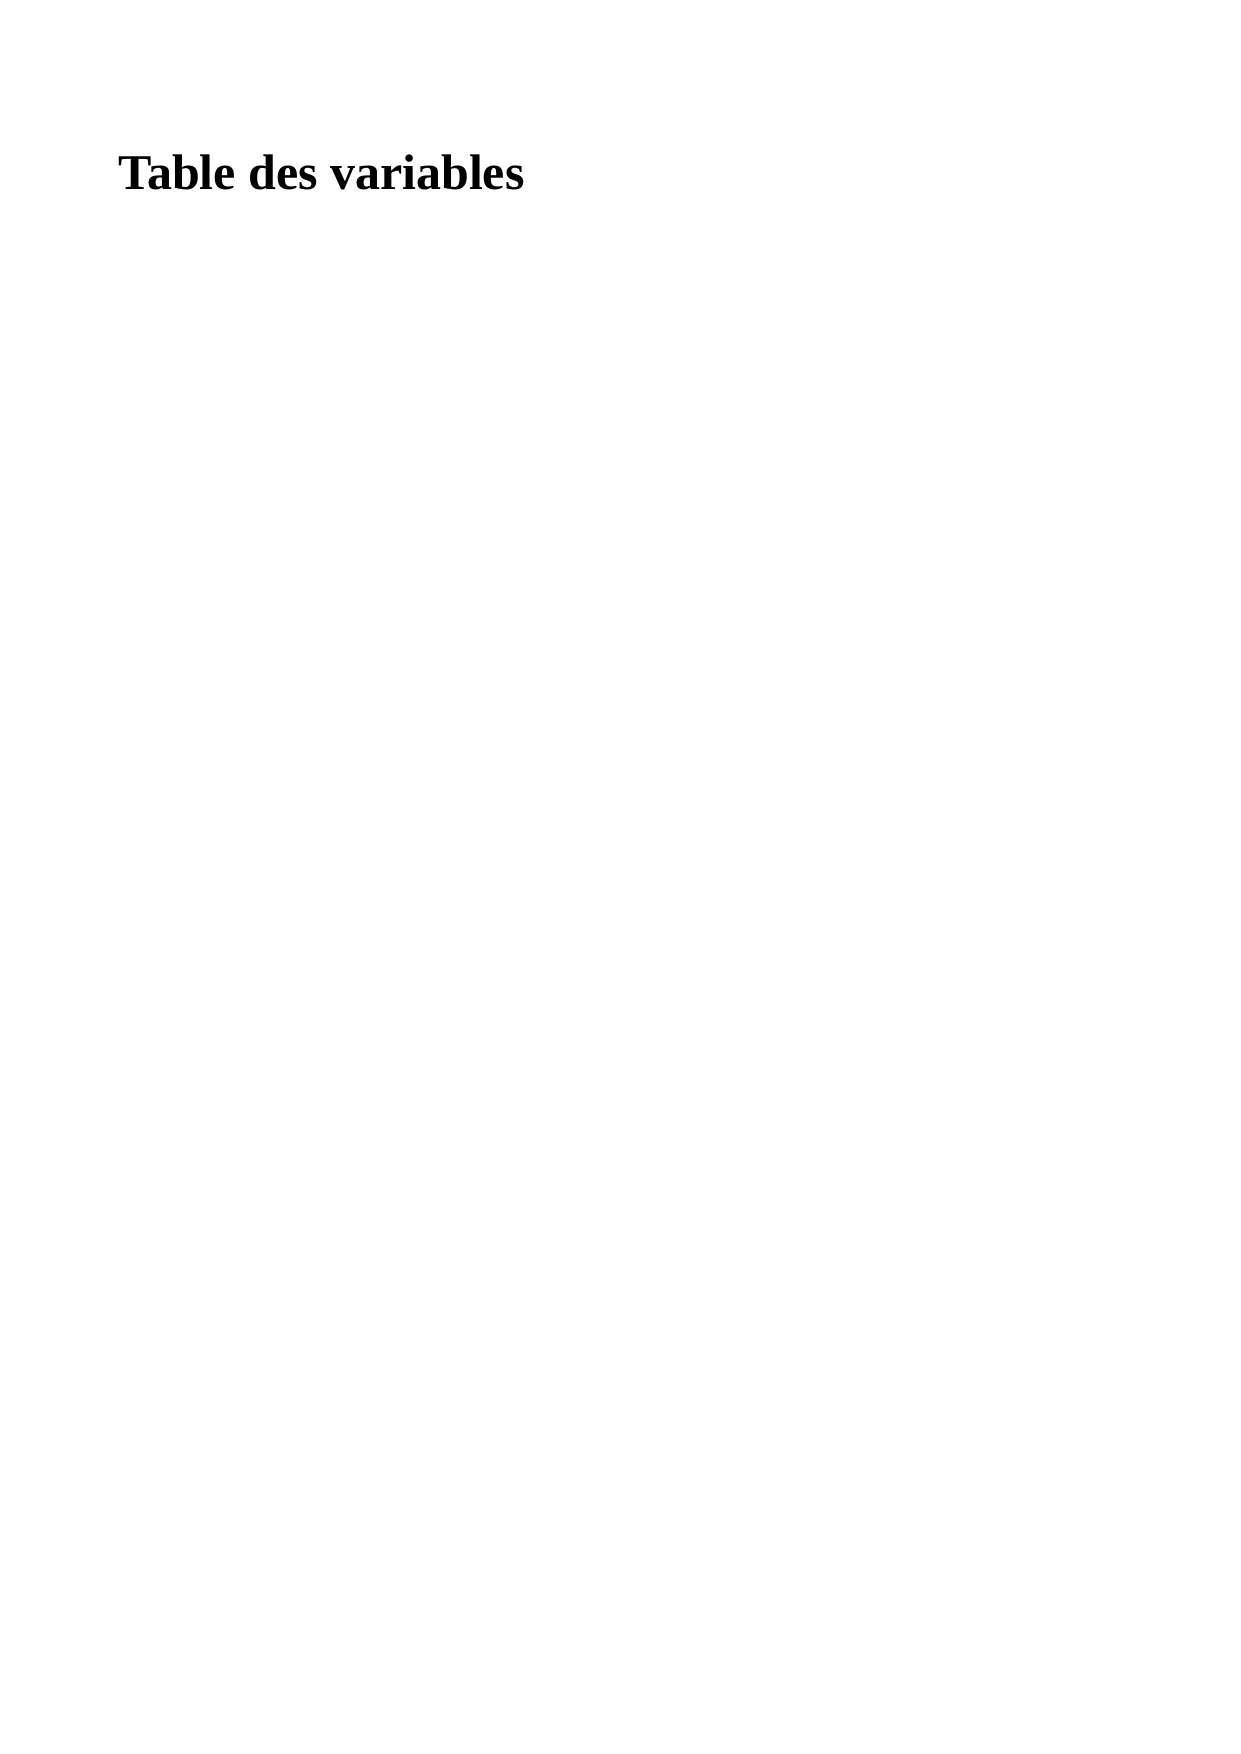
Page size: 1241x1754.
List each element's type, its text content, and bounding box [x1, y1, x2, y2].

subtitle Table des variables [118, 143, 1122, 201]
